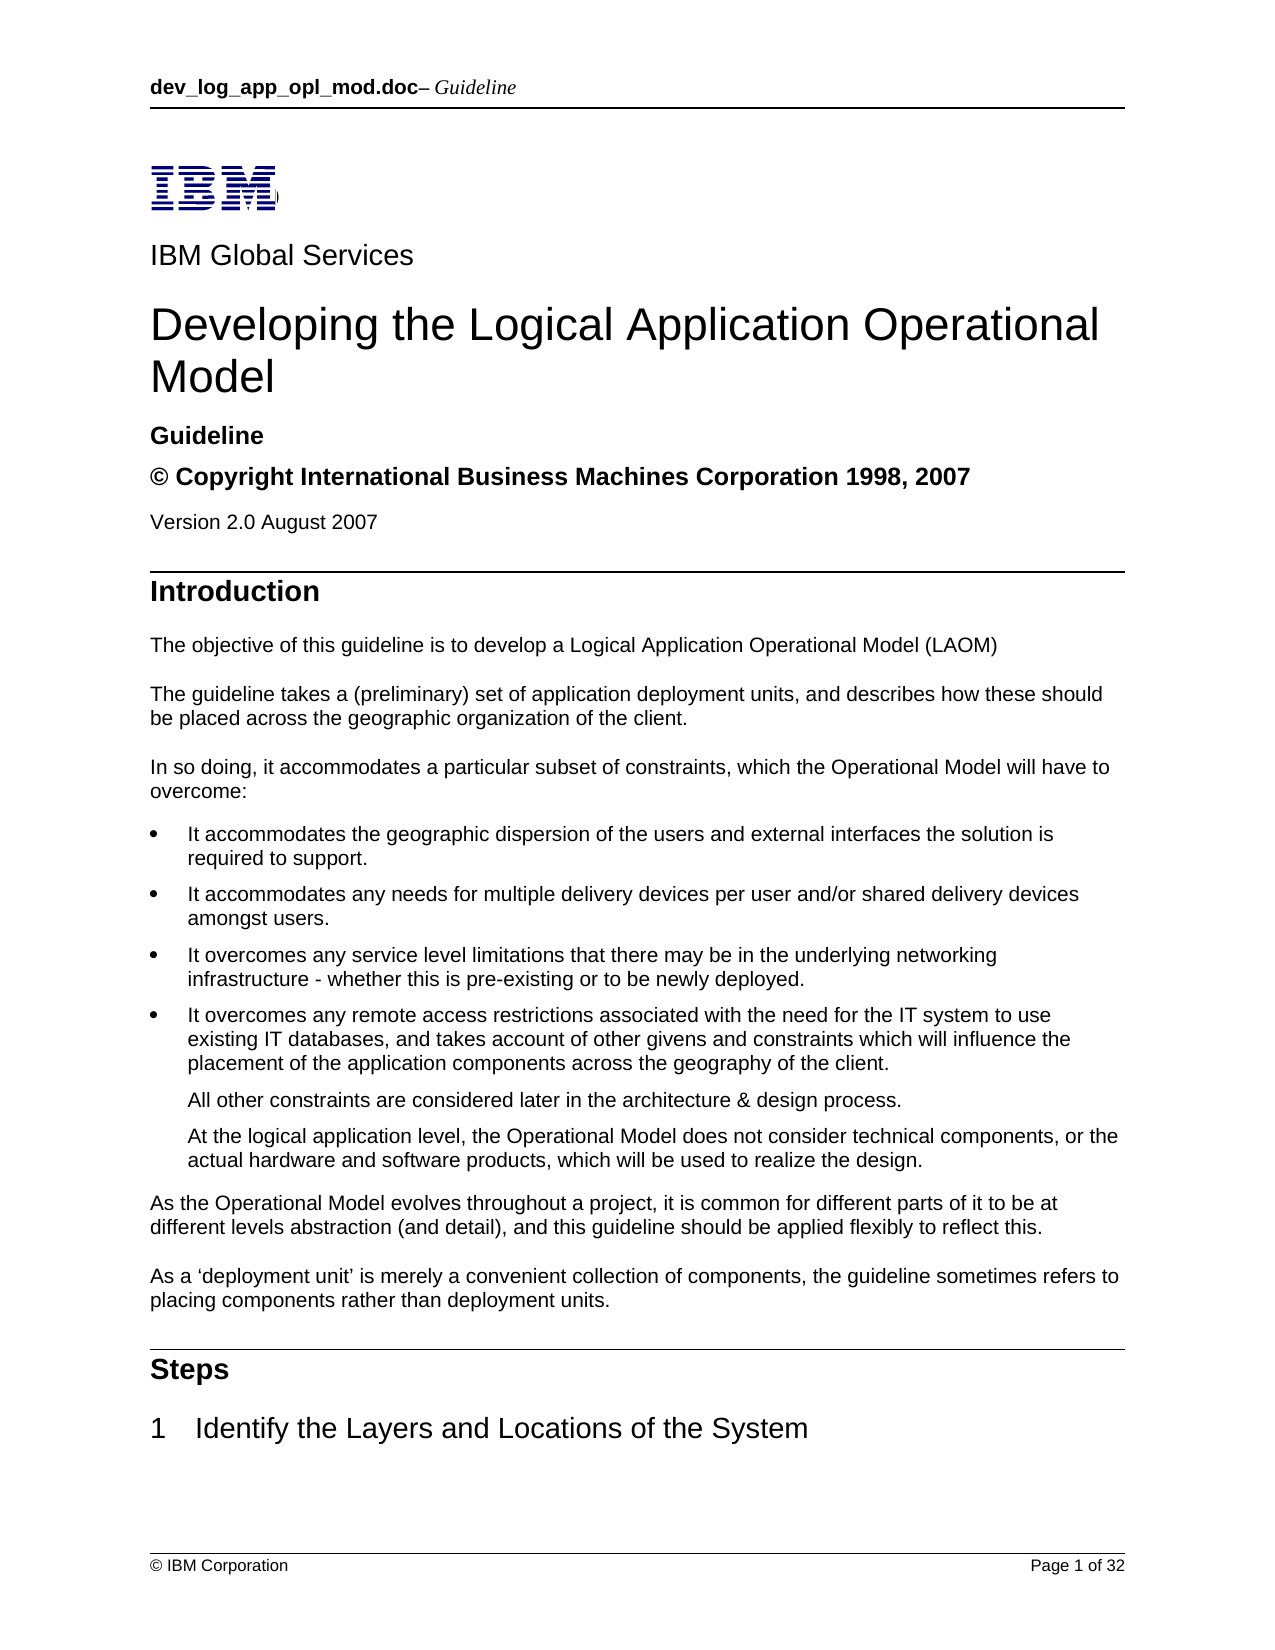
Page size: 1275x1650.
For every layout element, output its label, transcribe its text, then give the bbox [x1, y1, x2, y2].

title Develop [150, 165, 1125, 213]
picture [151, 166, 276, 211]
text Version 2.0 August 2007 [150, 510, 1125, 534]
subtitle Identify the Layers and Locations of the System [150, 1411, 1125, 1444]
list It accommodates the geographic dispersion of the users and external interfaces the solution is required to support. [150, 822, 1125, 869]
text In so doing, it accommodates a particular subset of constraints, which the Operational Model will have to overcome: [150, 755, 1125, 803]
title © Copyright International Business Machines Corporation 1998, 2007 [150, 462, 1125, 491]
text The objective of this guideline is to develop a Logical Application Operational Model (LAOM) [150, 633, 1125, 657]
text Steps [150, 1350, 1125, 1386]
text The guideline takes a (preliminary) set of application deployment units, and describes how these should be placed across the geographic organization of the client. [150, 682, 1125, 730]
title Developing the Logical Application Operational Model [150, 297, 1125, 402]
list At the logical application level, the Operational Model does not consider technical components, or the actual hardware and software products, which will be used to realize the design. [150, 1124, 1125, 1172]
list It accommodates any needs for multiple delivery devices per user and/or shared delivery devices amongst users. [150, 882, 1125, 930]
list All other constraints are considered later in the architecture & design process. [150, 1088, 1125, 1112]
list It overcomes any service level limitations that there may be in the underlying networking infrastructure - whether this is pre-existing or to be newly deployed. [150, 943, 1125, 991]
text As the Operational Model evolves throughout a project, it is common for different parts of it to be at different levels abstraction (and detail), and this guideline should be applied flexibly to reflect this. [150, 1191, 1125, 1239]
title IBM Global Services [150, 238, 1125, 272]
title Guideline [150, 421, 1125, 450]
text Introduction [150, 573, 1125, 608]
text As a ‘deployment unit’ is merely a convenient collection of components, the guideline sometimes refers to placing components rather than deployment units. [150, 1264, 1125, 1312]
list It overcomes any remote access restrictions associated with the need for the IT system to use existing IT databases, and takes account of other givens and constraints which will influence the placement of the application components across the geography of the client. [150, 1003, 1125, 1075]
